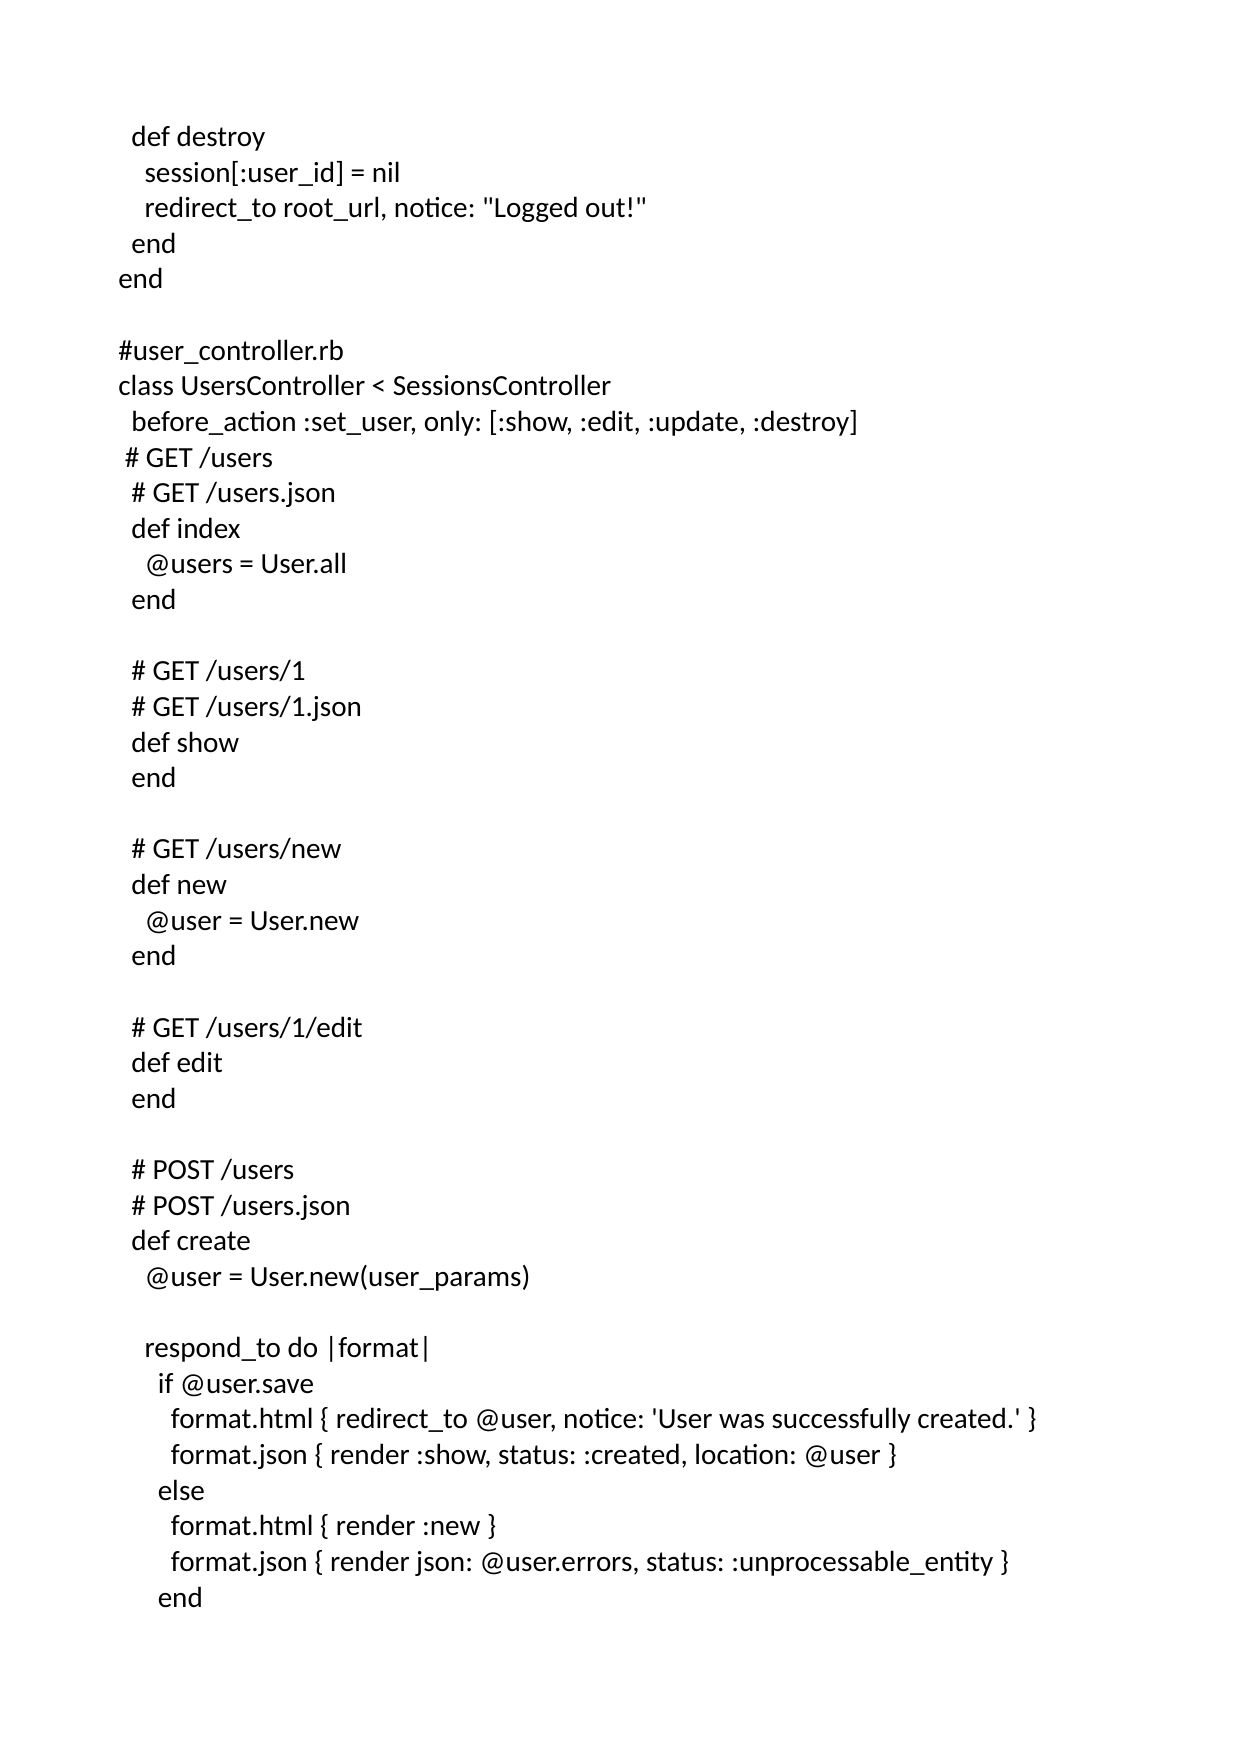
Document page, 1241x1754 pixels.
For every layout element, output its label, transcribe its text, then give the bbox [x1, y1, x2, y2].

text format.json { render :show, status: :created, location: @user } [118, 1436, 1122, 1472]
text end [118, 225, 1122, 261]
text def show [118, 724, 1122, 759]
text redirect_to root_url, notice: "Logged out!" [118, 189, 1122, 225]
text #user_controller.rb [118, 332, 1122, 367]
text # GET /users/1.json [118, 688, 1122, 724]
text # GET /users.json [118, 474, 1122, 510]
text end [118, 1080, 1122, 1116]
text # POST /users [118, 1151, 1122, 1187]
text def create [118, 1222, 1122, 1258]
text format.html { render :new } [118, 1507, 1122, 1543]
text format.html { redirect_to @user, notice: 'User was successfully created.' } [118, 1401, 1122, 1436]
text def new [118, 866, 1122, 902]
text @user = User.new [118, 902, 1122, 937]
text if @user.save [118, 1365, 1122, 1401]
text end [118, 1579, 1122, 1614]
text end [118, 581, 1122, 617]
text # GET /users [118, 439, 1122, 474]
text # POST /users.json [118, 1187, 1122, 1222]
text end [118, 937, 1122, 973]
text format.json { render json: @user.errors, status: :unprocessable_entity } [118, 1543, 1122, 1579]
text class UsersController < SessionsController [118, 367, 1122, 403]
text def index [118, 510, 1122, 546]
text @user = User.new(user_params) [118, 1258, 1122, 1294]
text session[:user_id] = nil [118, 154, 1122, 189]
text def destroy [118, 118, 1122, 154]
text before_action :set_user, only: [:show, :edit, :update, :destroy] [118, 403, 1122, 439]
text end [118, 261, 1122, 296]
text def edit [118, 1044, 1122, 1080]
text else [118, 1472, 1122, 1507]
text # GET /users/1/edit [118, 1009, 1122, 1044]
text # GET /users/new [118, 831, 1122, 866]
text respond_to do |format| [118, 1329, 1122, 1365]
text # GET /users/1 [118, 652, 1122, 688]
text end [118, 759, 1122, 795]
text @users = User.all [118, 546, 1122, 581]
